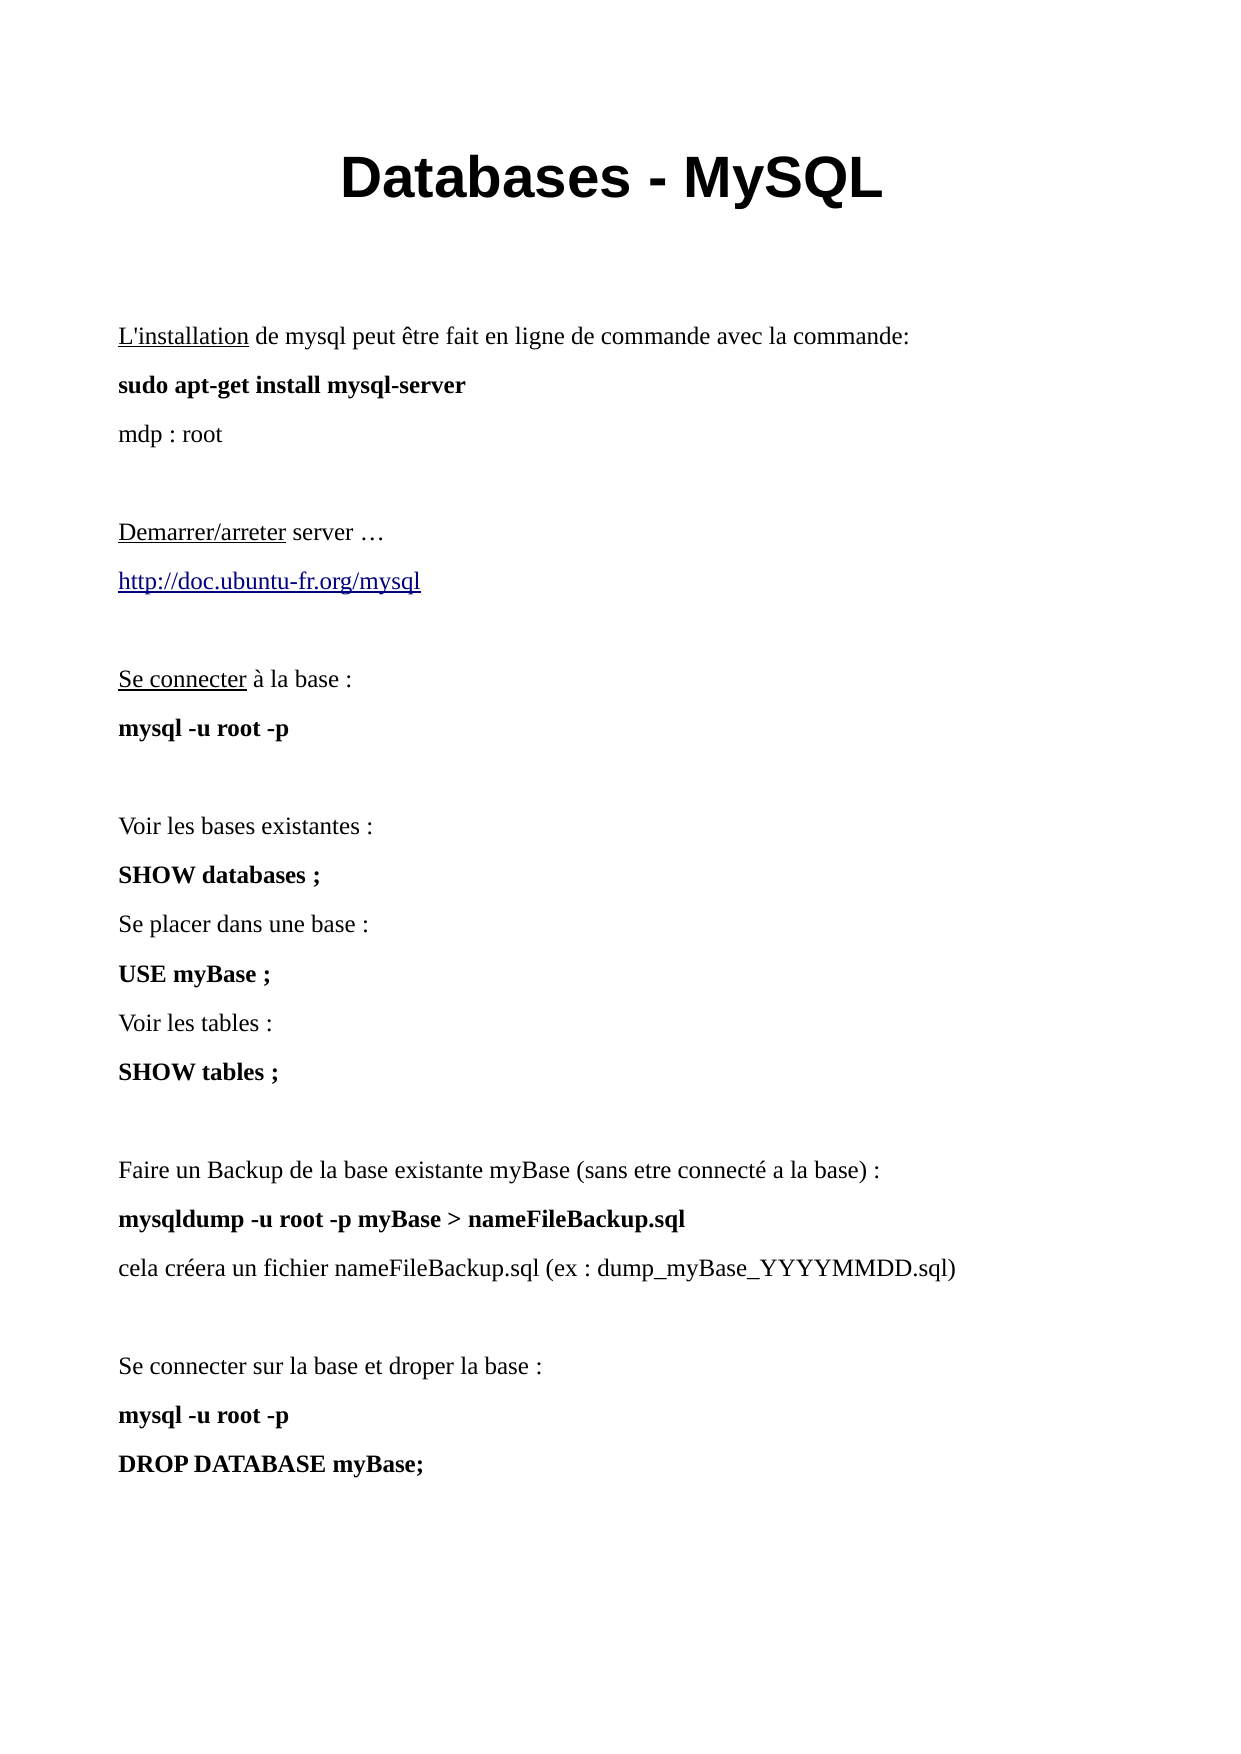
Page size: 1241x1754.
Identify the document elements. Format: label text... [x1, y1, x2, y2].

text Se connecter sur la base et droper la base : [118, 1351, 1122, 1380]
text mysqldump -u root -p myBase > nameFileBackup.sql [118, 1204, 1122, 1233]
text DROP DATABASE myBase; [118, 1449, 1122, 1478]
text USE myBase ; [118, 959, 1122, 987]
title Databases - MySQL [118, 143, 1122, 210]
text Se placer dans une base : [118, 909, 1122, 938]
text Voir les bases existantes : [118, 811, 1122, 840]
text SHOW tables ; [118, 1057, 1122, 1086]
text mysql -u root -p [118, 1400, 1122, 1429]
text Faire un Backup de la base existante myBase (sans etre connecté a la base) : [118, 1155, 1122, 1184]
text L'installation de mysql peut être fait en ligne de commande avec la commande: [118, 321, 1122, 349]
text sudo apt-get install mysql-server [118, 370, 1122, 399]
text mysql -u root -p [118, 713, 1122, 742]
text cela créera un fichier nameFileBackup.sql (ex : dump_myBase_YYYYMMDD.sql) [118, 1253, 1122, 1282]
text http://doc.ubuntu-fr.org/mysql [118, 566, 1122, 595]
text Voir les tables : [118, 1008, 1122, 1036]
text mdp : root [118, 419, 1122, 448]
text SHOW databases ; [118, 861, 1122, 889]
text Se connecter à la base : [118, 664, 1122, 693]
text Demarrer/arreter server … [118, 517, 1122, 546]
